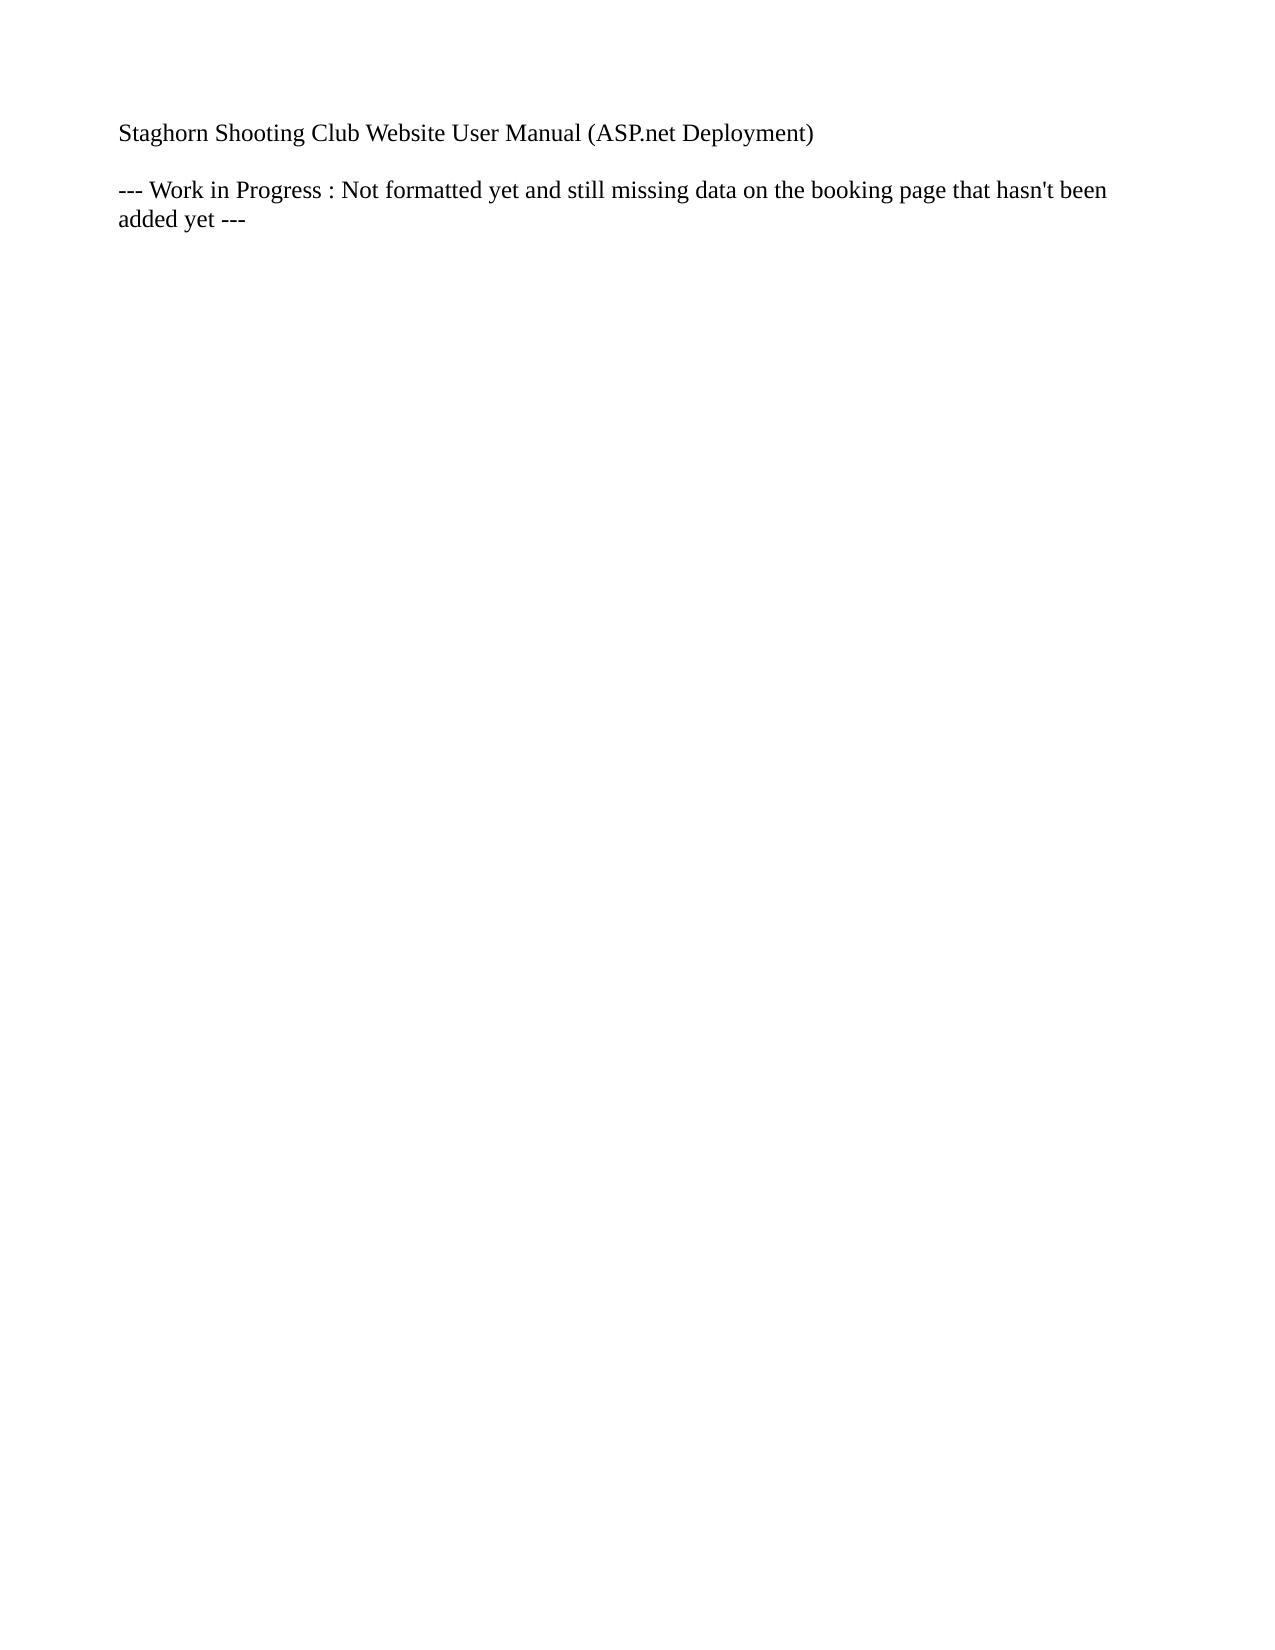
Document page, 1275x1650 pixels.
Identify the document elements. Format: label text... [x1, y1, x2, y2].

text Staghorn Shooting Club Website User Manual (ASP.net Deployment) [118, 118, 1157, 147]
text --- Work in Progress : Not formatted yet and still missing data on the booking page that hasn't been added yet --- [118, 176, 1157, 233]
